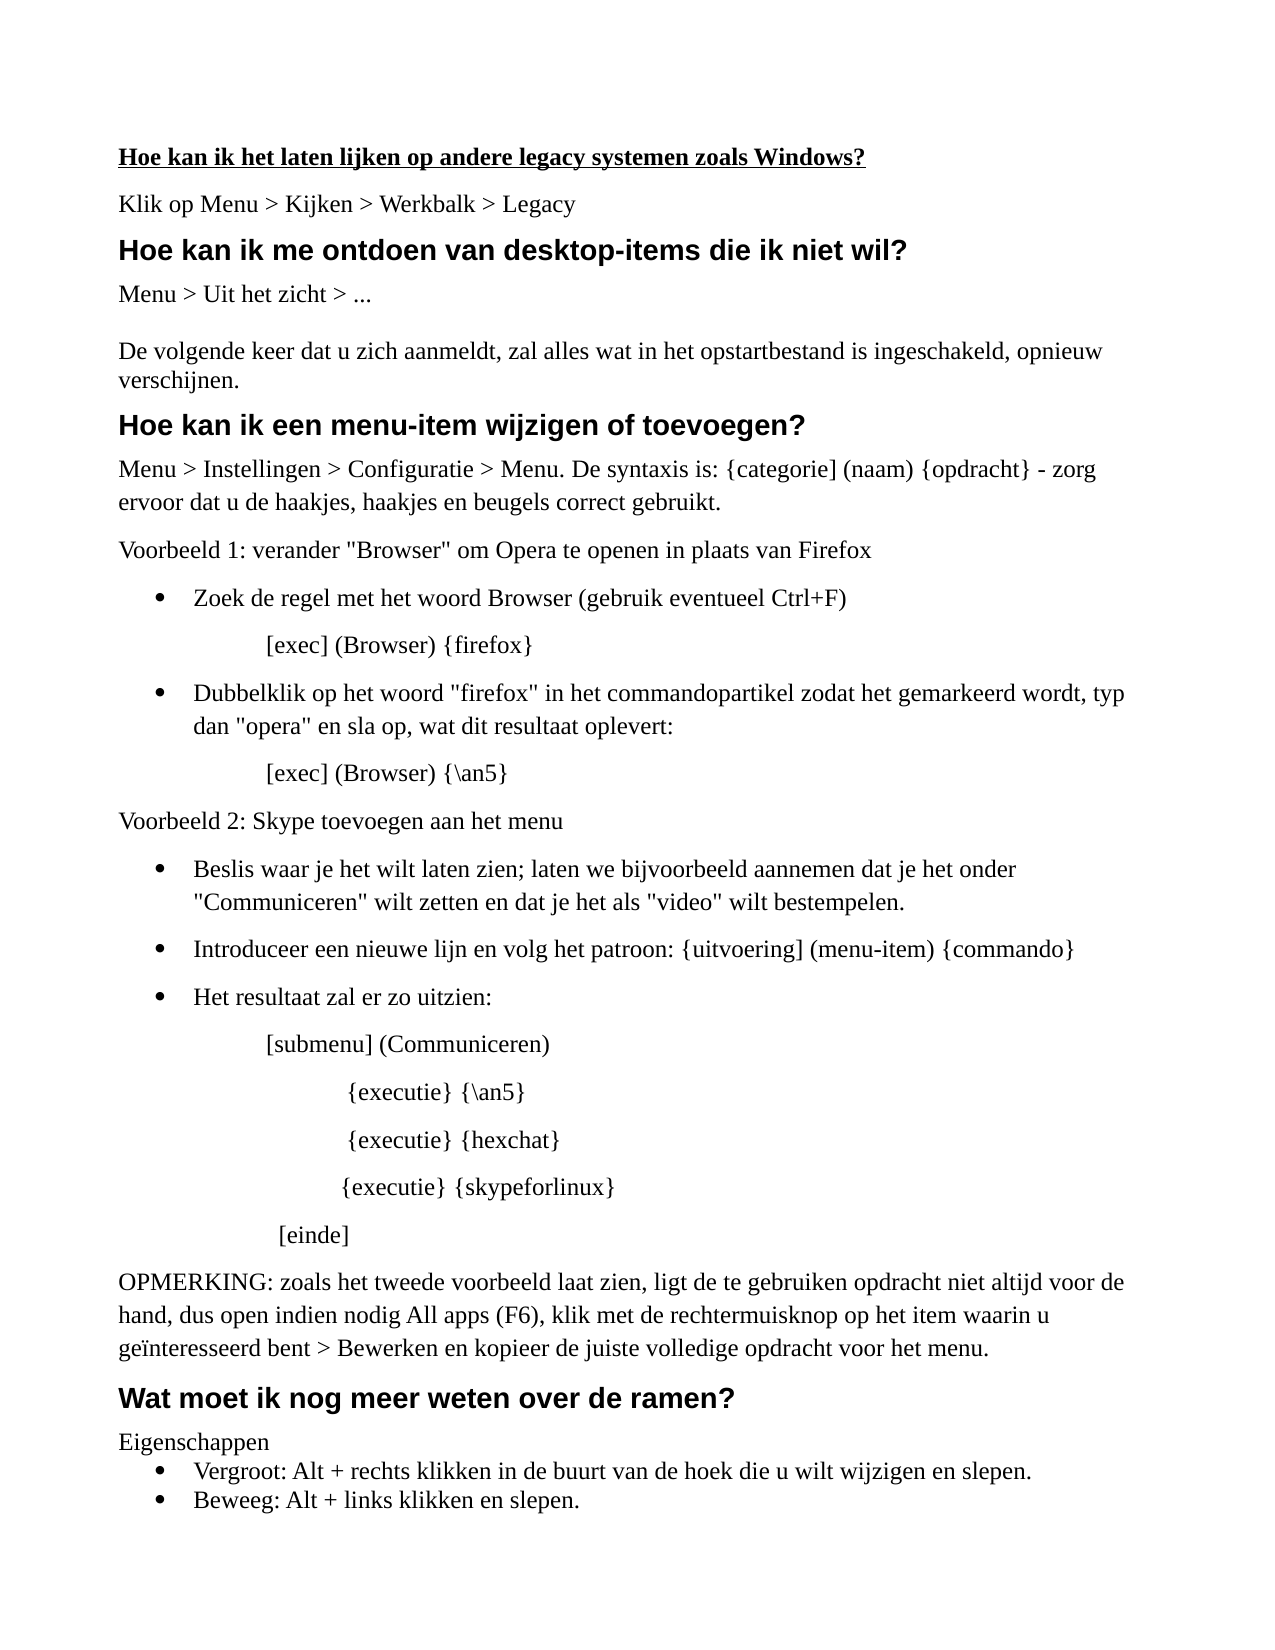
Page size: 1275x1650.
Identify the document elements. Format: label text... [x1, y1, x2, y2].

text OPMERKING: zoals het tweede voorbeeld laat zien, ligt de te gebruiken opdracht niet altijd voor de hand, dus open indien nodig All apps (F6), klik met de rechtermuisknop op het item waarin u geïnteresseerd bent > Bewerken en kopieer de juiste volledige opdracht voor het menu. [118, 1267, 1157, 1362]
text Hoe kan ik het laten lijken op andere legacy systemen zoals Windows? [118, 142, 1157, 171]
text [exec] (Browser) {\an5} [118, 758, 1157, 787]
text Menu > Uit het zicht > ... [118, 279, 1157, 307]
text {executie} {\an5} [118, 1077, 1157, 1106]
text Voorbeeld 2: Skype toevoegen aan het menu [118, 806, 1157, 835]
text [submenu] (Communiceren) [118, 1029, 1157, 1058]
subtitle Hoe kan ik een menu-item wijzigen of toevoegen? [118, 408, 1157, 442]
text [einde] [118, 1220, 1157, 1249]
text [exec] (Browser) {firefox} [118, 630, 1157, 659]
list Beslis waar je het wilt laten zien; laten we bijvoorbeeld aannemen dat je het onder "Communiceren" wilt zetten en dat je het als "video" wilt bestempelen. [156, 854, 1157, 915]
text De volgende keer dat u zich aanmeldt, zal alles wat in het opstartbestand is ingeschakeld, opnieuw verschijnen. [118, 336, 1157, 394]
text Menu > Instellingen > Configuratie > Menu. De syntaxis is: {categorie] (naam) {opdracht} - zorg ervoor dat u de haakjes, haakjes en beugels correct gebruikt. [118, 454, 1157, 516]
list Vergroot: Alt + rechts klikken in de buurt van de hoek die u wilt wijzigen en slepen. [156, 1456, 1157, 1485]
text Klik op Menu > Kijken > Werkbalk > Legacy [118, 189, 1157, 218]
text Eigenschappen [118, 1427, 1157, 1456]
subtitle Hoe kan ik me ontdoen van desktop-items die ik niet wil? [118, 233, 1157, 266]
text {executie} {hexchat} [118, 1125, 1157, 1153]
list Beweeg: Alt + links klikken en slepen. [156, 1485, 1157, 1513]
subtitle Wat moet ik nog meer weten over de ramen? [118, 1381, 1157, 1415]
list Het resultaat zal er zo uitzien: [156, 982, 1157, 1011]
list Zoek de regel met het woord Browser (gebruik eventueel Ctrl+F) [156, 583, 1157, 611]
text Voorbeeld 1: verander "Browser" om Opera te openen in plaats van Firefox [118, 535, 1157, 564]
text {executie} {skypeforlinux} [118, 1172, 1157, 1201]
list Dubbelklik op het woord "firefox" in het commandopartikel zodat het gemarkeerd wordt, typ dan "opera" en sla op, wat dit resultaat oplevert: [156, 678, 1157, 739]
list Introduceer een nieuwe lijn en volg het patroon: {uitvoering] (menu-item) {commando} [156, 934, 1157, 963]
